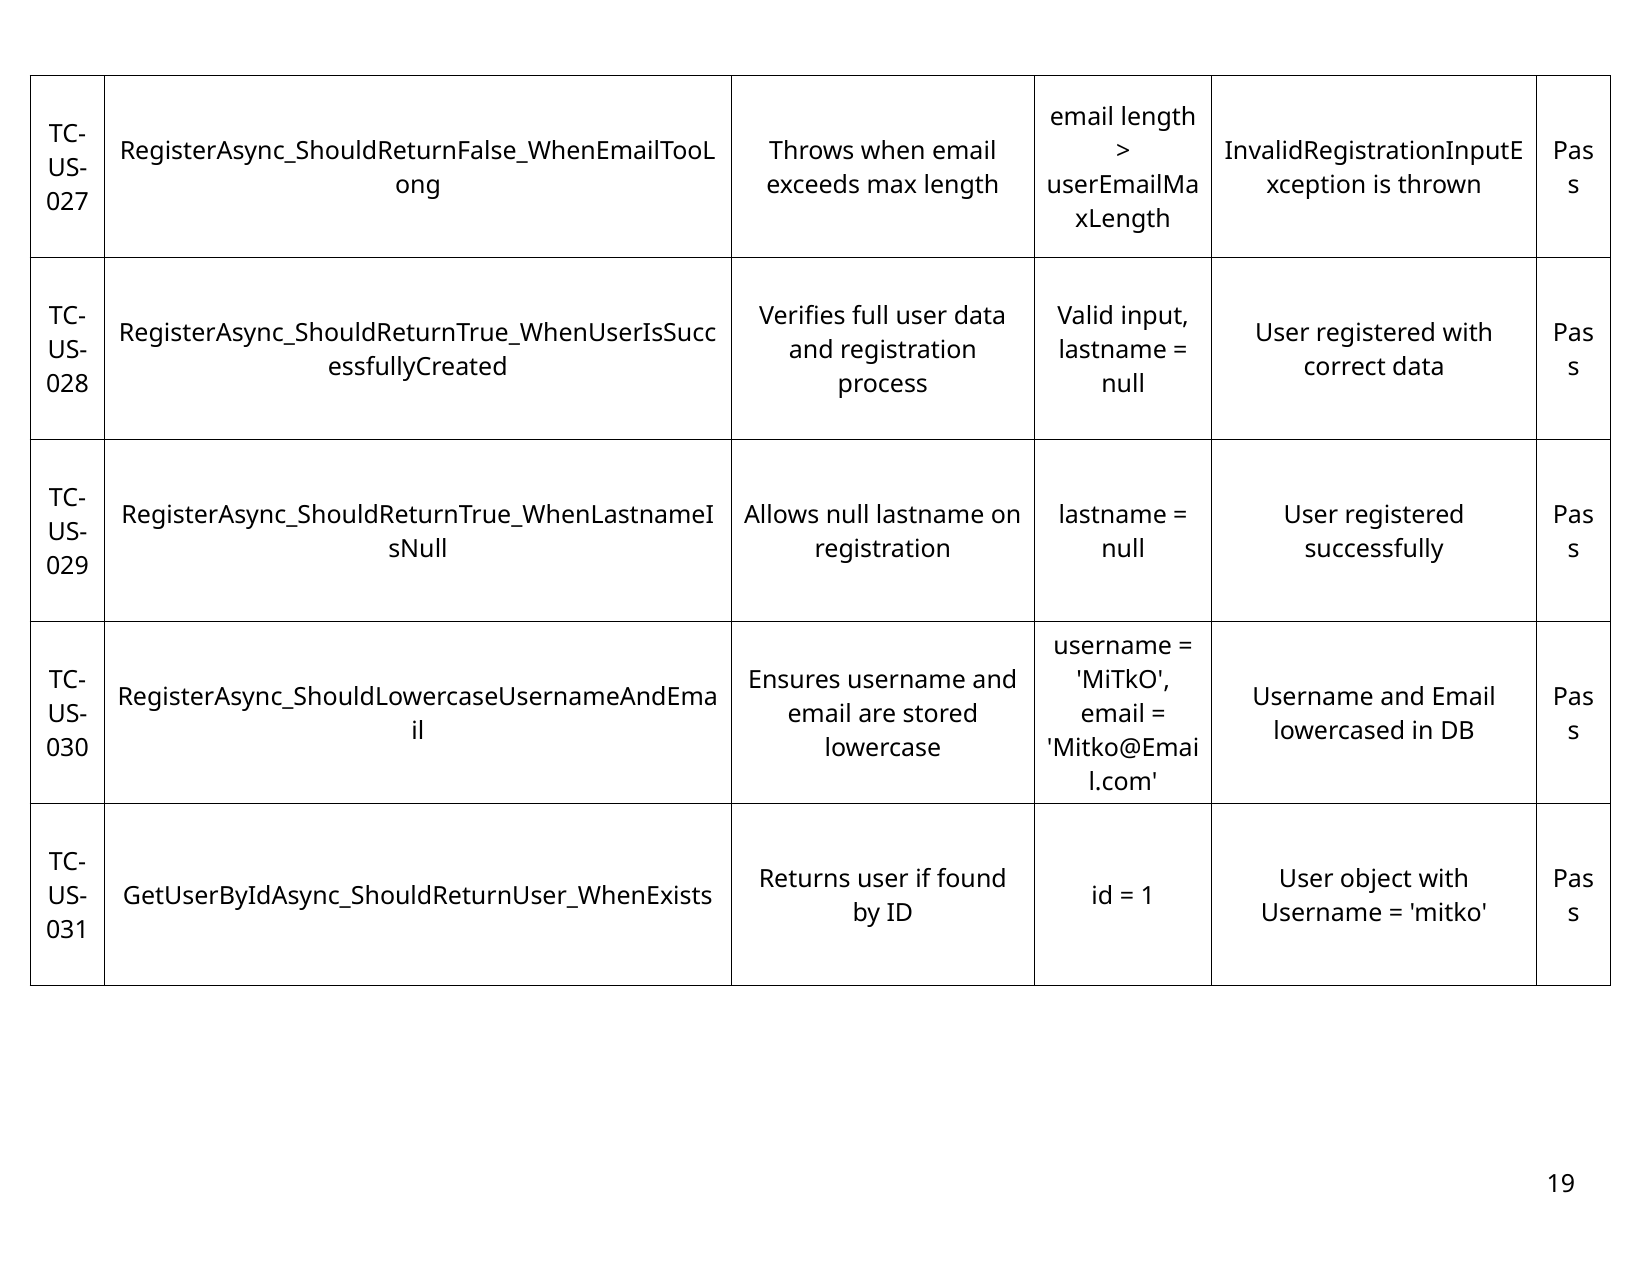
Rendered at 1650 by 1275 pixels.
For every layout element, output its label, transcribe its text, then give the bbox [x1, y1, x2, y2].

table_cell RegisterAsync_ShouldReturnTrue_WhenUserIsSuccessfullyCreated [105, 258, 731, 439]
table_cell TC-US-028 [31, 258, 104, 439]
table_cell username = 'MiTkO', email = 'Mitko@Email.com' [1035, 622, 1211, 803]
table_cell Username and Email lowercased in DB [1212, 622, 1536, 803]
table_cell Ensures username and email are stored lowercase [732, 622, 1034, 803]
table_cell TC-US-027 [31, 76, 104, 257]
table_cell InvalidRegistrationInputException is thrown [1212, 76, 1536, 257]
table_cell Pass [1537, 440, 1610, 621]
table_cell User object with Username = 'mitko' [1212, 804, 1536, 985]
table_cell User registered successfully [1212, 440, 1536, 621]
table_cell id = 1 [1035, 804, 1211, 985]
table_cell TC-US-030 [31, 622, 104, 803]
table_cell RegisterAsync_ShouldReturnFalse_WhenEmailTooLong [105, 76, 731, 257]
table_cell Pass [1537, 804, 1610, 985]
table_cell RegisterAsync_ShouldLowercaseUsernameAndEmail [105, 622, 731, 803]
table_cell TC-US-031 [31, 804, 104, 985]
table_cell Throws when email exceeds max length [732, 76, 1034, 257]
table_cell Allows null lastname on registration [732, 440, 1034, 621]
table_cell GetUserByIdAsync_ShouldReturnUser_WhenExists [105, 804, 731, 985]
table_cell Pass [1537, 258, 1610, 439]
table_cell TC-US-029 [31, 440, 104, 621]
table_cell Verifies full user data and registration process [732, 258, 1034, 439]
table_cell Pass [1537, 622, 1610, 803]
table_cell User registered with correct data [1212, 258, 1536, 439]
table_cell email length > userEmailMaxLength [1035, 76, 1211, 257]
table_cell RegisterAsync_ShouldReturnTrue_WhenLastnameIsNull [105, 440, 731, 621]
table_cell lastname = null [1035, 440, 1211, 621]
table_cell Valid input, lastname = null [1035, 258, 1211, 439]
table_cell Pass [1537, 76, 1610, 257]
table_cell Returns user if found by ID [732, 804, 1034, 985]
